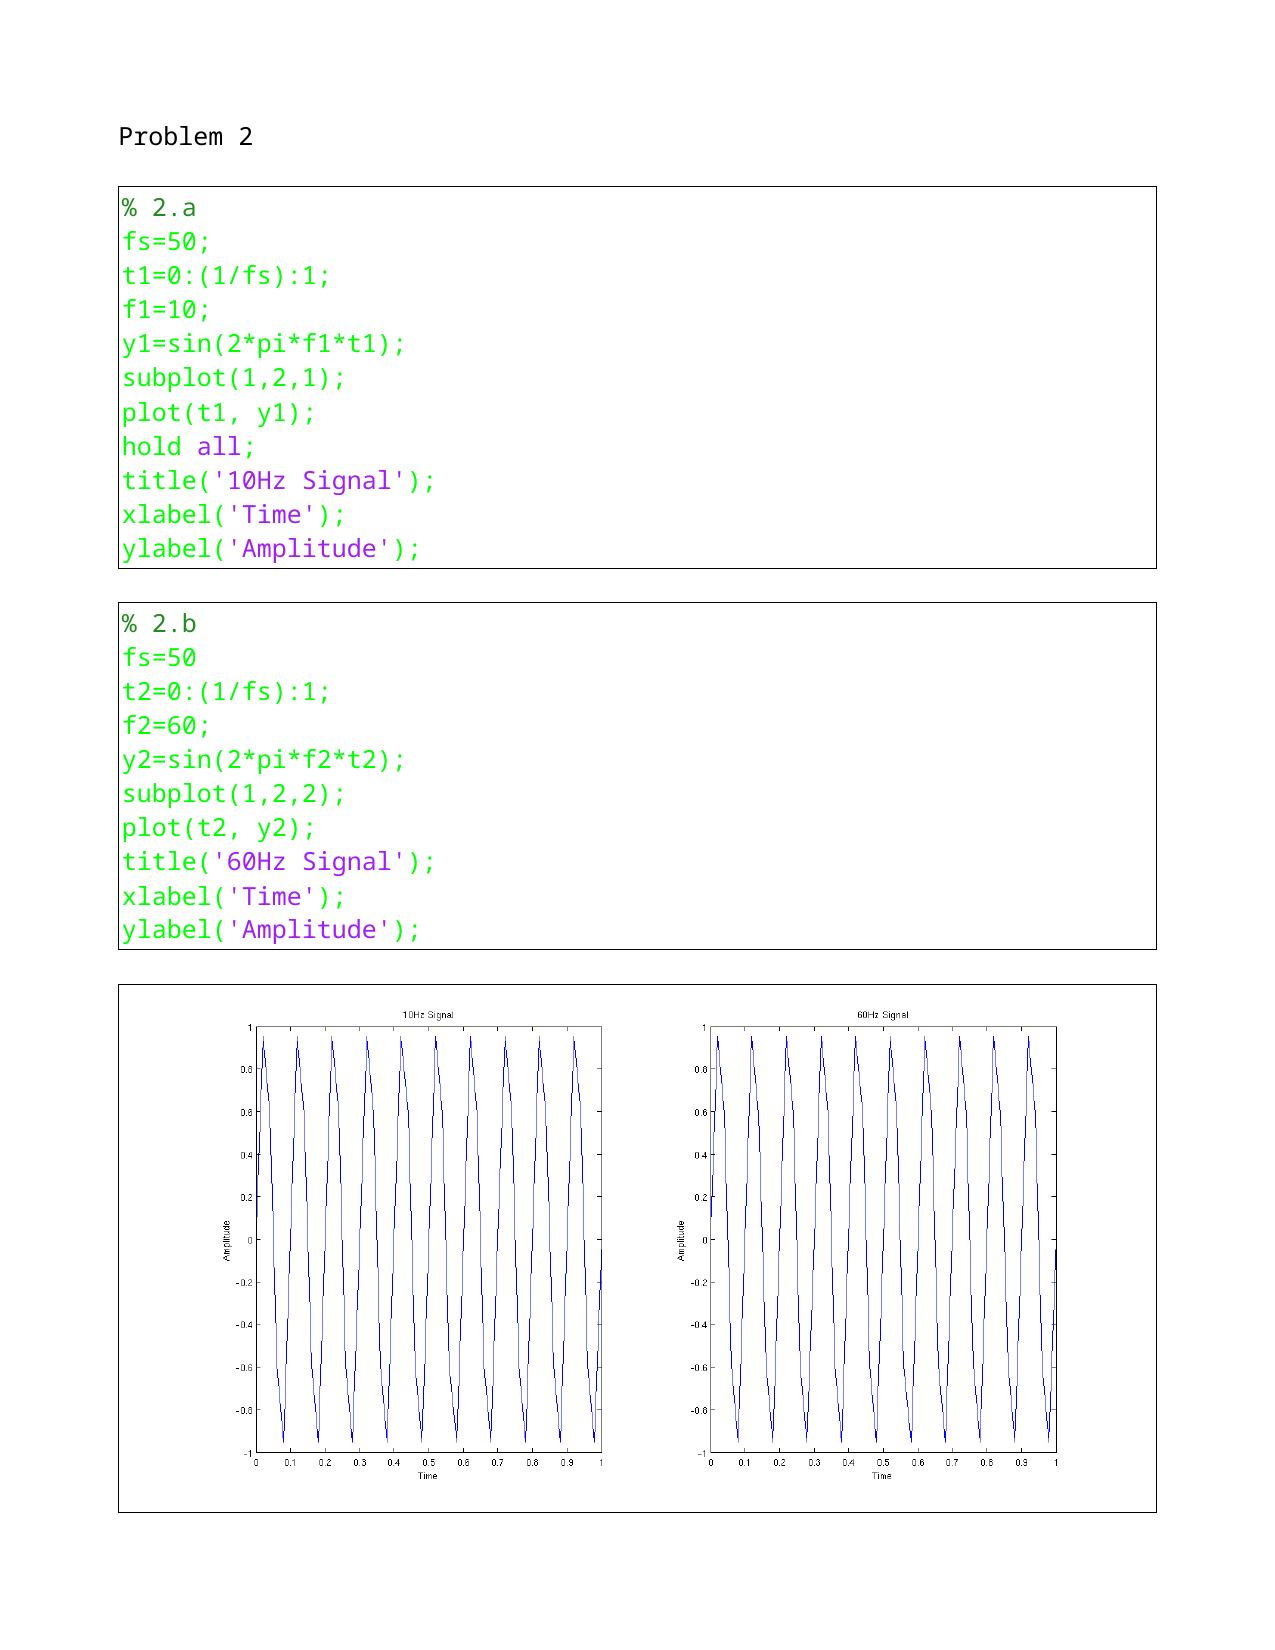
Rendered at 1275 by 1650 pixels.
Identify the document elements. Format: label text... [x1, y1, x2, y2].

text ylabel('Amplitude'); [119, 909, 1156, 949]
text title('10Hz Signal'); [119, 459, 1156, 493]
text % 2.b [119, 603, 1156, 636]
text hold all; [119, 425, 1156, 459]
text plot(t2, y2); [119, 806, 1156, 841]
text y2=sin(2*pi*f2*t2); [119, 738, 1156, 772]
text xlabel('Time'); [119, 493, 1156, 527]
text Problem 2 [118, 118, 1157, 152]
text xlabel('Time'); [119, 874, 1156, 909]
text y1=sin(2*pi*f1*t1); [119, 322, 1156, 357]
text t1=0:(1/fs):1; [119, 254, 1156, 288]
text subplot(1,2,2); [119, 772, 1156, 806]
text fs=50; [119, 220, 1156, 254]
text fs=50 [119, 636, 1156, 670]
text f1=10; [119, 288, 1156, 322]
text f2=60; [119, 704, 1156, 738]
text subplot(1,2,1); [119, 357, 1156, 391]
text t2=0:(1/fs):1; [119, 670, 1156, 704]
text plot(t1, y1); [119, 391, 1156, 425]
picture [121, 987, 1154, 1509]
text ylabel('Amplitude'); [119, 527, 1156, 568]
text title('60Hz Signal'); [119, 841, 1156, 874]
text % 2.a [119, 187, 1156, 220]
